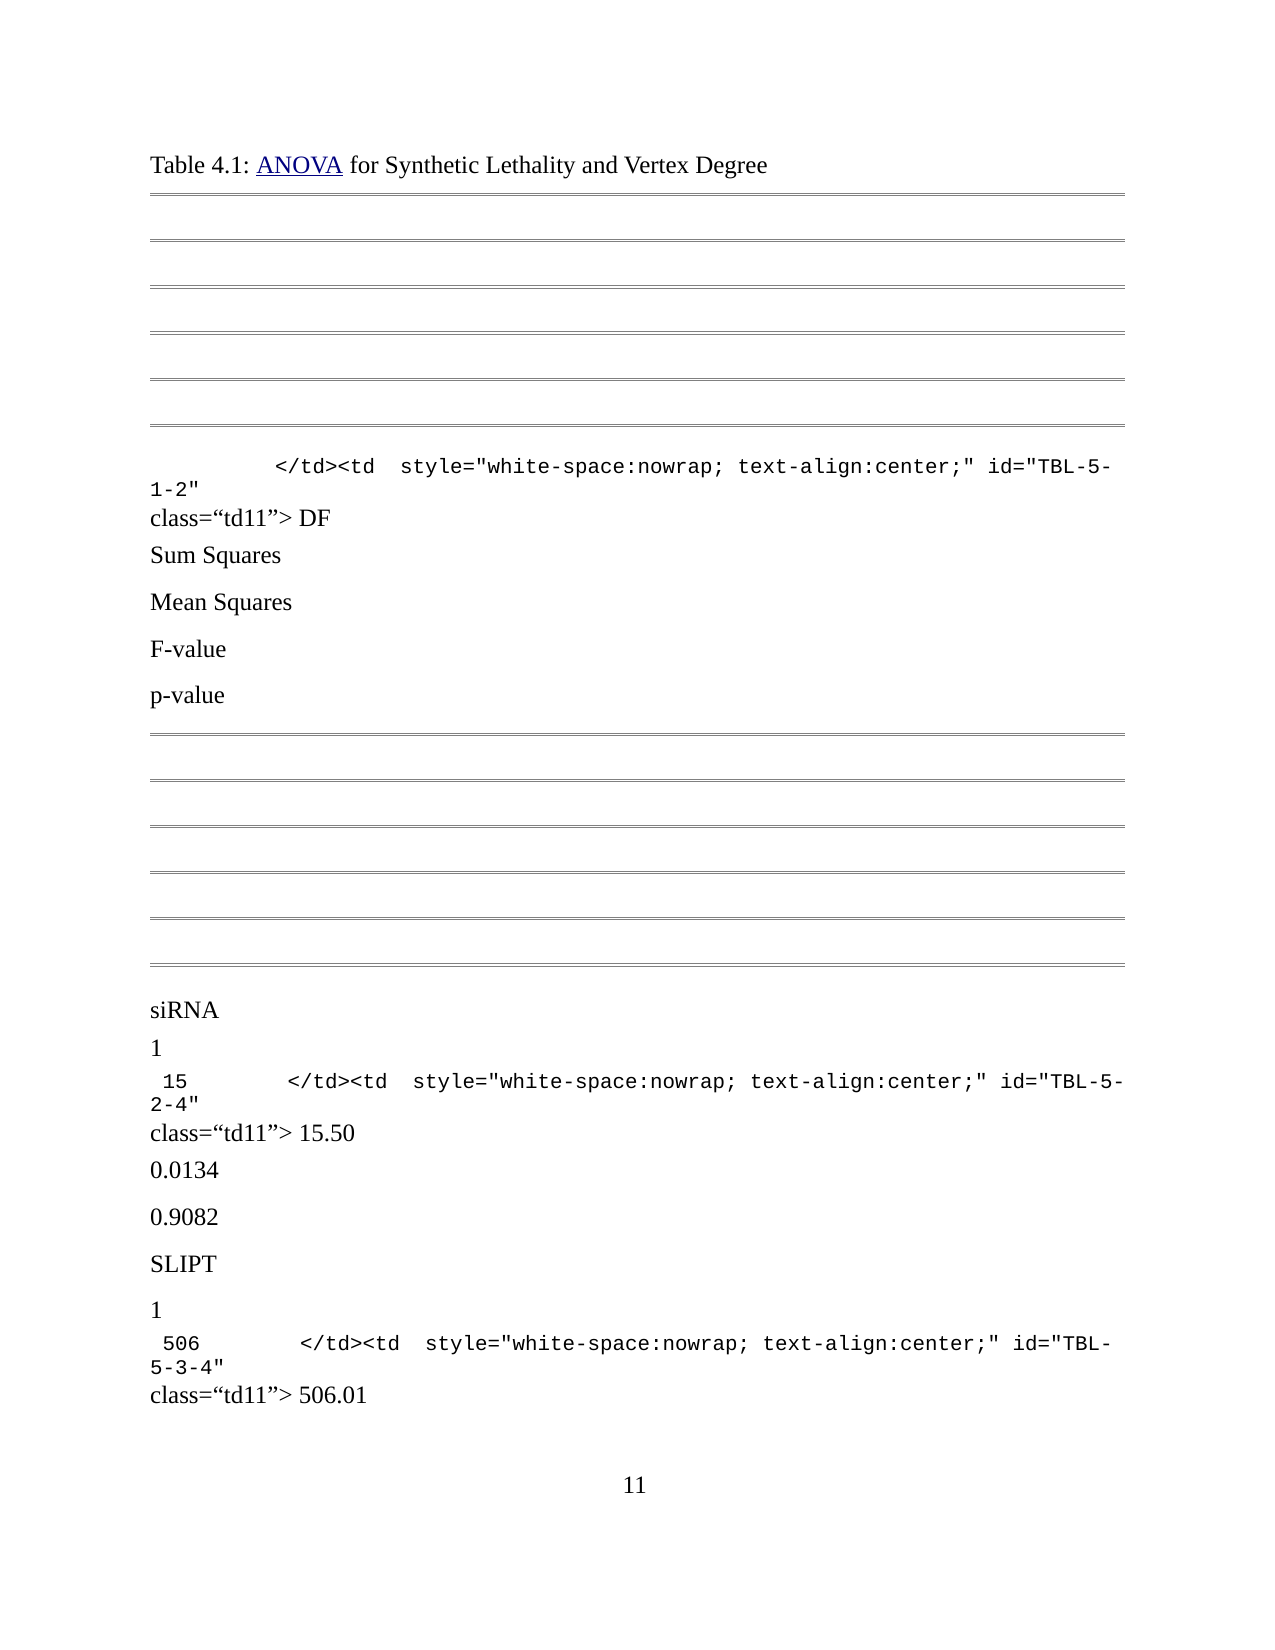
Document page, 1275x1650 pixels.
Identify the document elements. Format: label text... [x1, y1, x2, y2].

text Table 4.1: ANOVA for Synthetic Lethality and Vertex Degree [150, 150, 1125, 179]
text 0.9082 [150, 1202, 1125, 1231]
text class=“td11”> 15.50 [150, 1118, 1125, 1147]
text 1 [150, 1296, 1125, 1324]
text class=“td11”> DF [150, 503, 1125, 532]
text 0.0134 [150, 1156, 1125, 1184]
text class=“td11”> 506.01 [150, 1381, 1125, 1409]
text Sum Squares [150, 541, 1125, 569]
text siRNA [150, 995, 1125, 1024]
text SLIPT [150, 1249, 1125, 1278]
text 15 </td><td style="white-space:nowrap; text-align:center;" id="TBL-5-2-4" [150, 1071, 1125, 1118]
text </td><td style="white-space:nowrap; text-align:center;" id="TBL-5-1-2" [150, 456, 1125, 503]
text 506 </td><td style="white-space:nowrap; text-align:center;" id="TBL-5-3-4" [150, 1333, 1125, 1381]
text Mean Squares [150, 587, 1125, 616]
text F-value [150, 634, 1125, 663]
text 1 [150, 1033, 1125, 1062]
text p-value [150, 681, 1125, 709]
